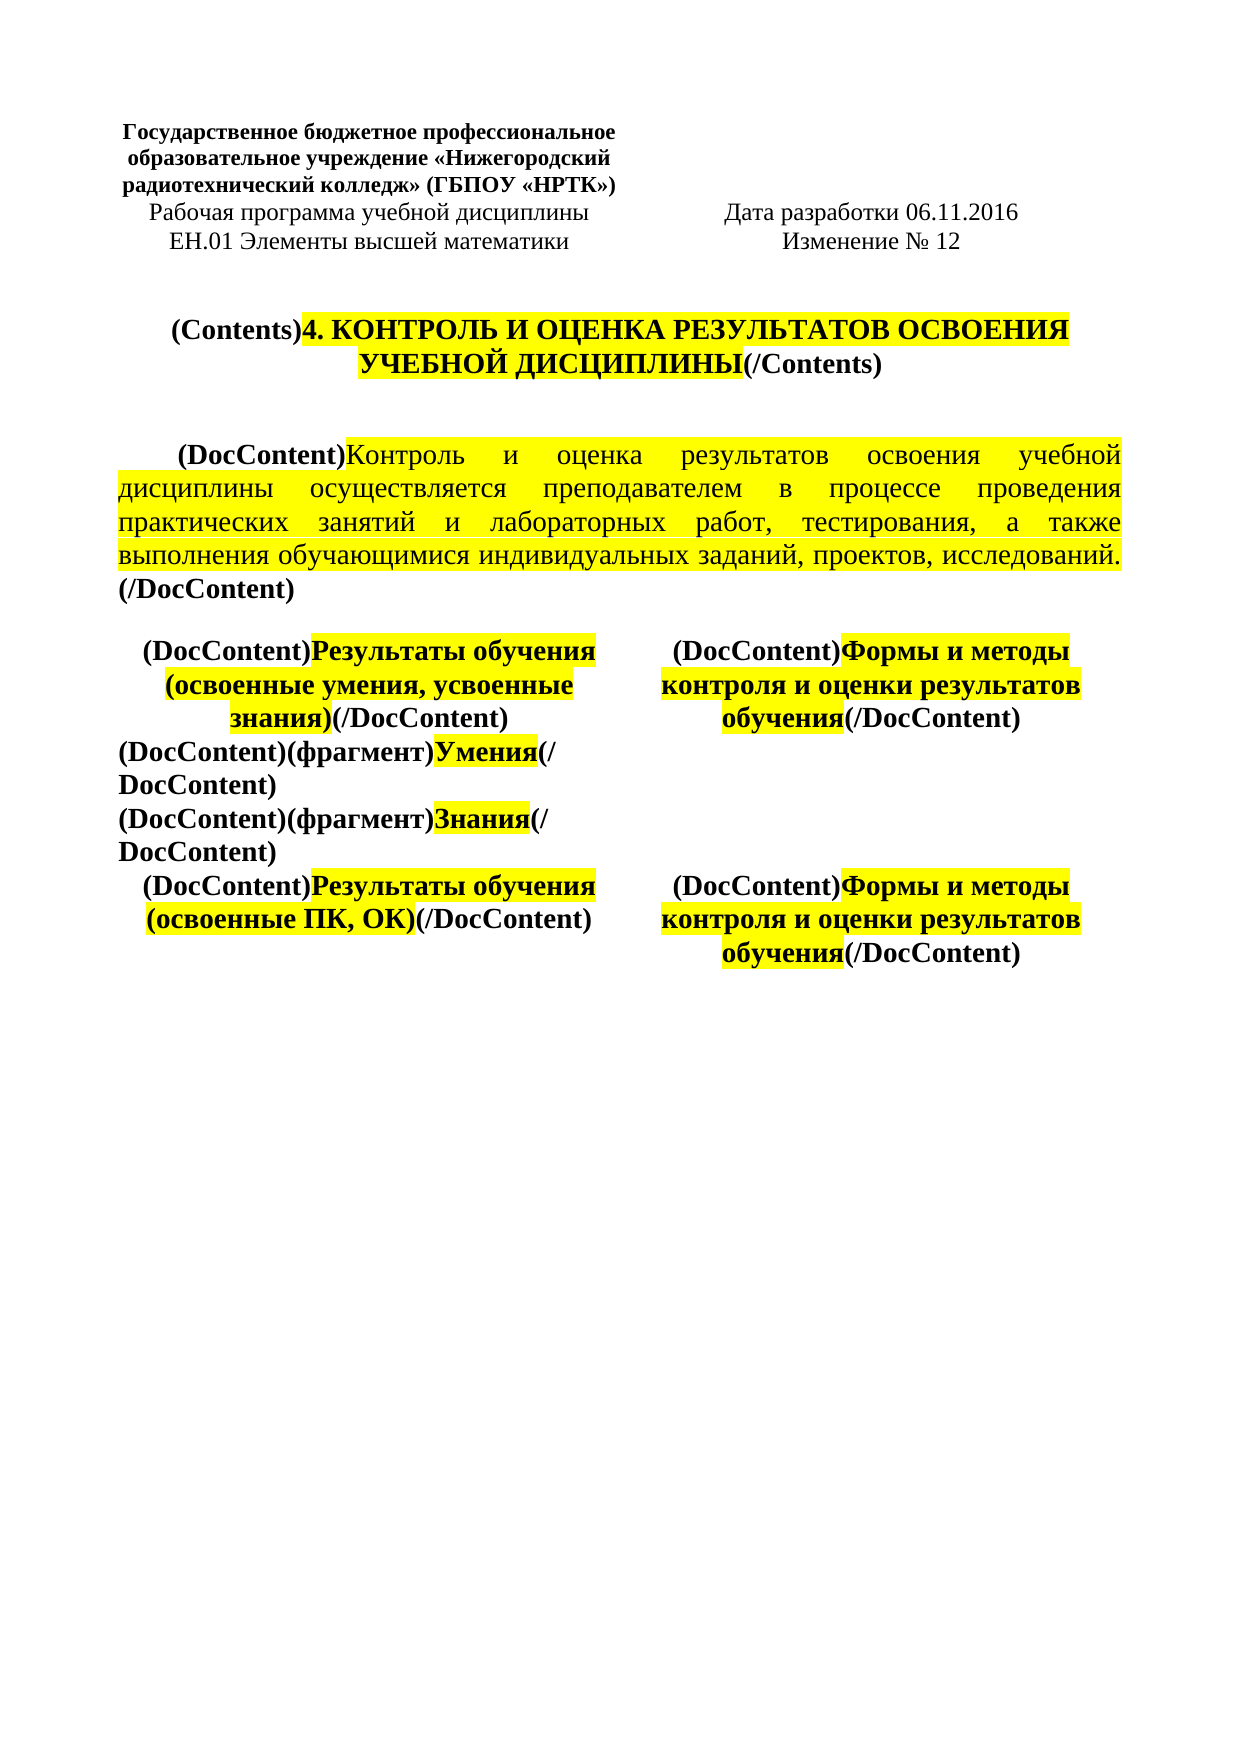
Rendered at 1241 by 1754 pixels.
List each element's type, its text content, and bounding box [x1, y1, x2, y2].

table_cell [620, 734, 1122, 801]
text (Contents)4. КОНТРОЛЬ И ОЦЕНКА РЕЗУЛЬТАТОВ ОСВОЕНИЯ УЧЕБНОЙ ДИСЦИПЛИНЫ(/Contents) [118, 312, 1122, 379]
table_cell (DocContent)(фрагмент)Знания(/DocContent) [118, 801, 620, 868]
table_cell [620, 801, 1122, 868]
table_header (DocContent)Результаты обучения (освоенные умения, усвоенные знания)(/DocContent) [118, 633, 620, 734]
table_cell (DocContent)Результаты обучения (освоенные ПК, ОК)(/DocContent) [118, 868, 620, 969]
text (DocContent)Контроль и оценка результатов освоения учебной дисциплины осуществляется преподавателем в процессе проведения практических занятий и лабораторных работ, тестирования, а также выполнения обучающимися индивидуальных заданий, проектов, исследований.(/DocContent) [118, 437, 1122, 604]
table_cell (DocContent)Формы и методы контроля и оценки результатов обучения(/DocContent) [620, 868, 1122, 969]
table_header (DocContent)Формы и методы контроля и оценки результатов обучения(/DocContent) [620, 633, 1122, 734]
table_cell (DocContent)(фрагмент)Умения(/DocContent) [118, 734, 620, 801]
